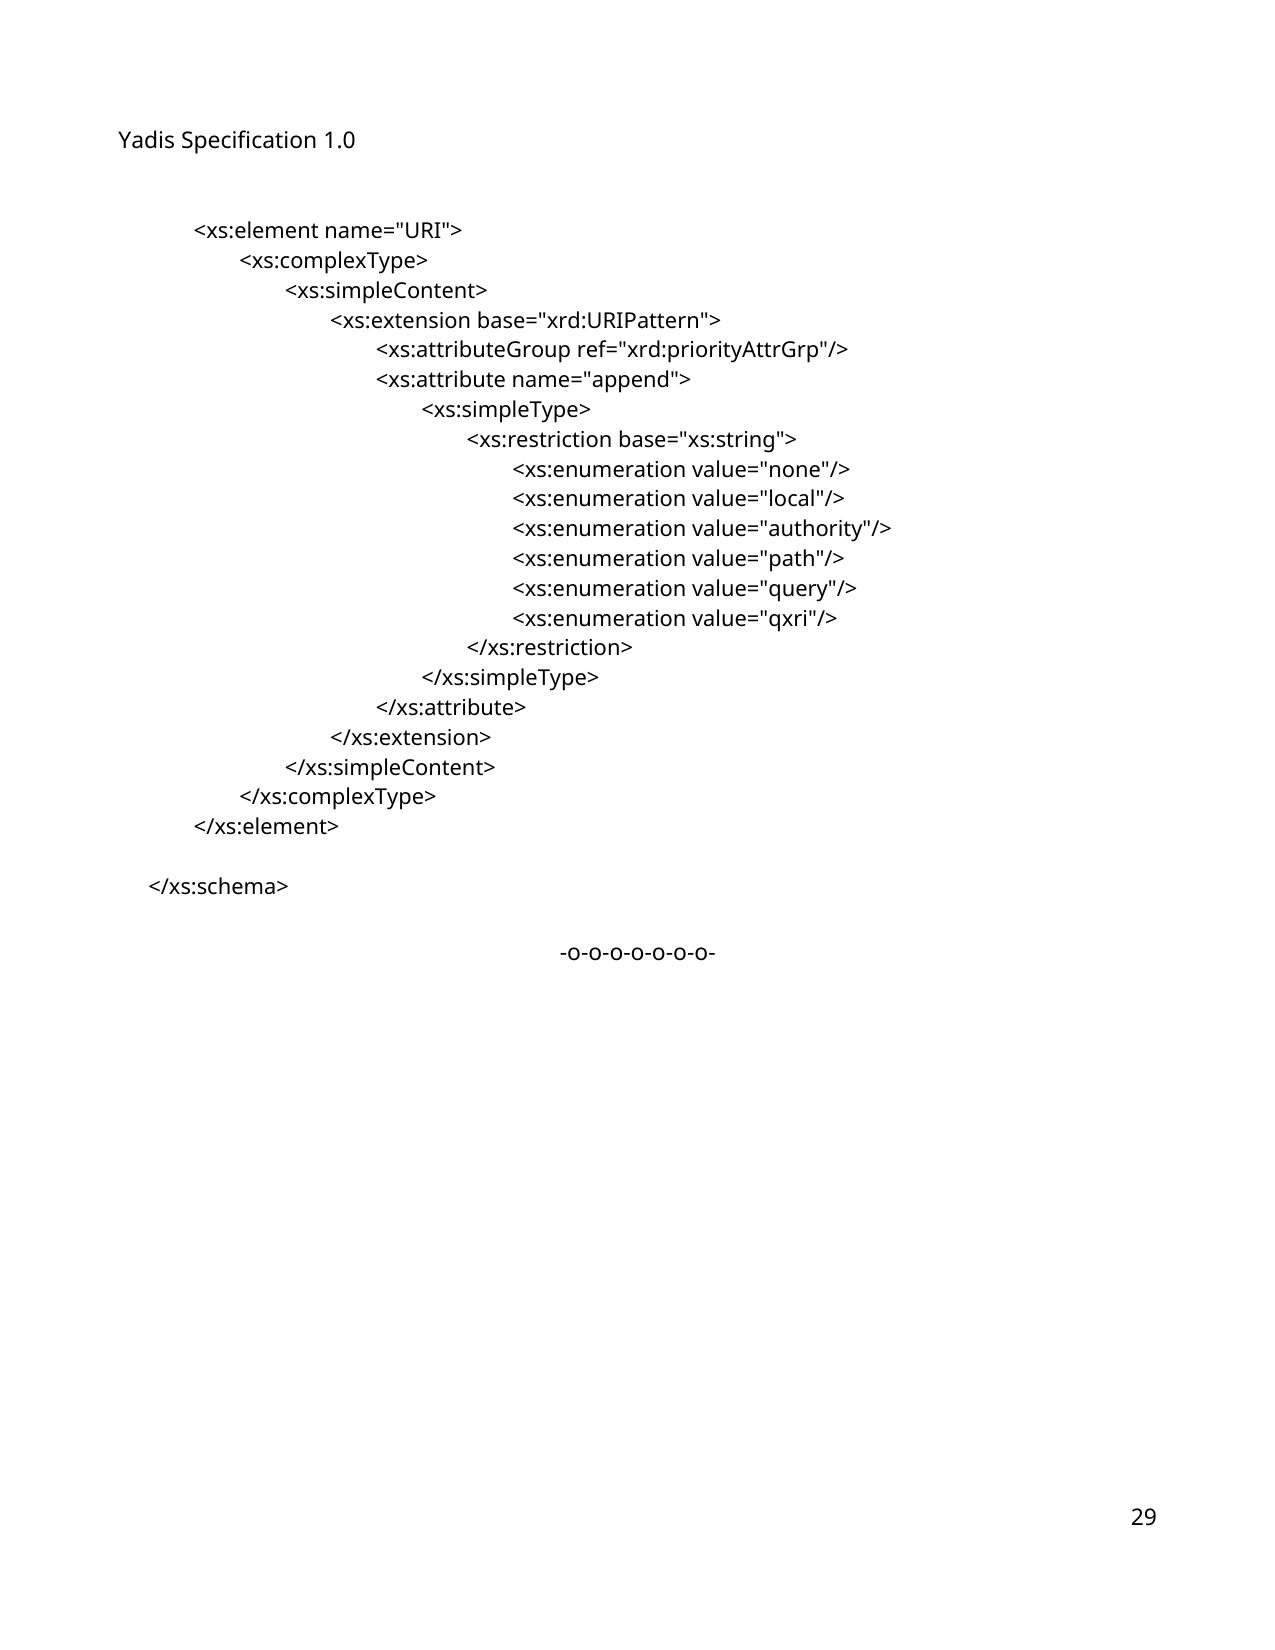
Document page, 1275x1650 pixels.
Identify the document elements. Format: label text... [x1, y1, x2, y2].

text <xs:attributeGroup ref="xrd:priorityAttrGrp"/> [148, 334, 1157, 364]
text </xs:extension> [148, 722, 1157, 751]
text <xs:restriction base="xs:string"> [148, 424, 1157, 453]
text <xs:enumeration value="path"/> [148, 543, 1157, 573]
text </xs:restriction> [148, 632, 1157, 662]
text </xs:simpleType> [148, 662, 1157, 692]
text -o-o-o-o-o-o-o- [118, 936, 1157, 967]
text </xs:schema> [148, 871, 1157, 900]
text <xs:enumeration value="qxri"/> [148, 602, 1157, 632]
text <xs:element name="URI"> [148, 215, 1157, 245]
text <xs:simpleContent> [148, 275, 1157, 304]
text <xs:simpleType> [148, 394, 1157, 424]
text <xs:attribute name="append"> [148, 364, 1157, 394]
text </xs:complexType> [148, 781, 1157, 811]
text </xs:simpleContent> [148, 751, 1157, 781]
text <xs:enumeration value="authority"/> [148, 513, 1157, 543]
text <xs:extension base="xrd:URIPattern"> [148, 304, 1157, 334]
text <xs:complexType> [148, 245, 1157, 275]
text <xs:enumeration value="none"/> [148, 453, 1157, 483]
text </xs:element> [148, 811, 1157, 841]
text </xs:attribute> [148, 692, 1157, 722]
text <xs:enumeration value="local"/> [148, 483, 1157, 513]
text <xs:enumeration value="query"/> [148, 573, 1157, 602]
